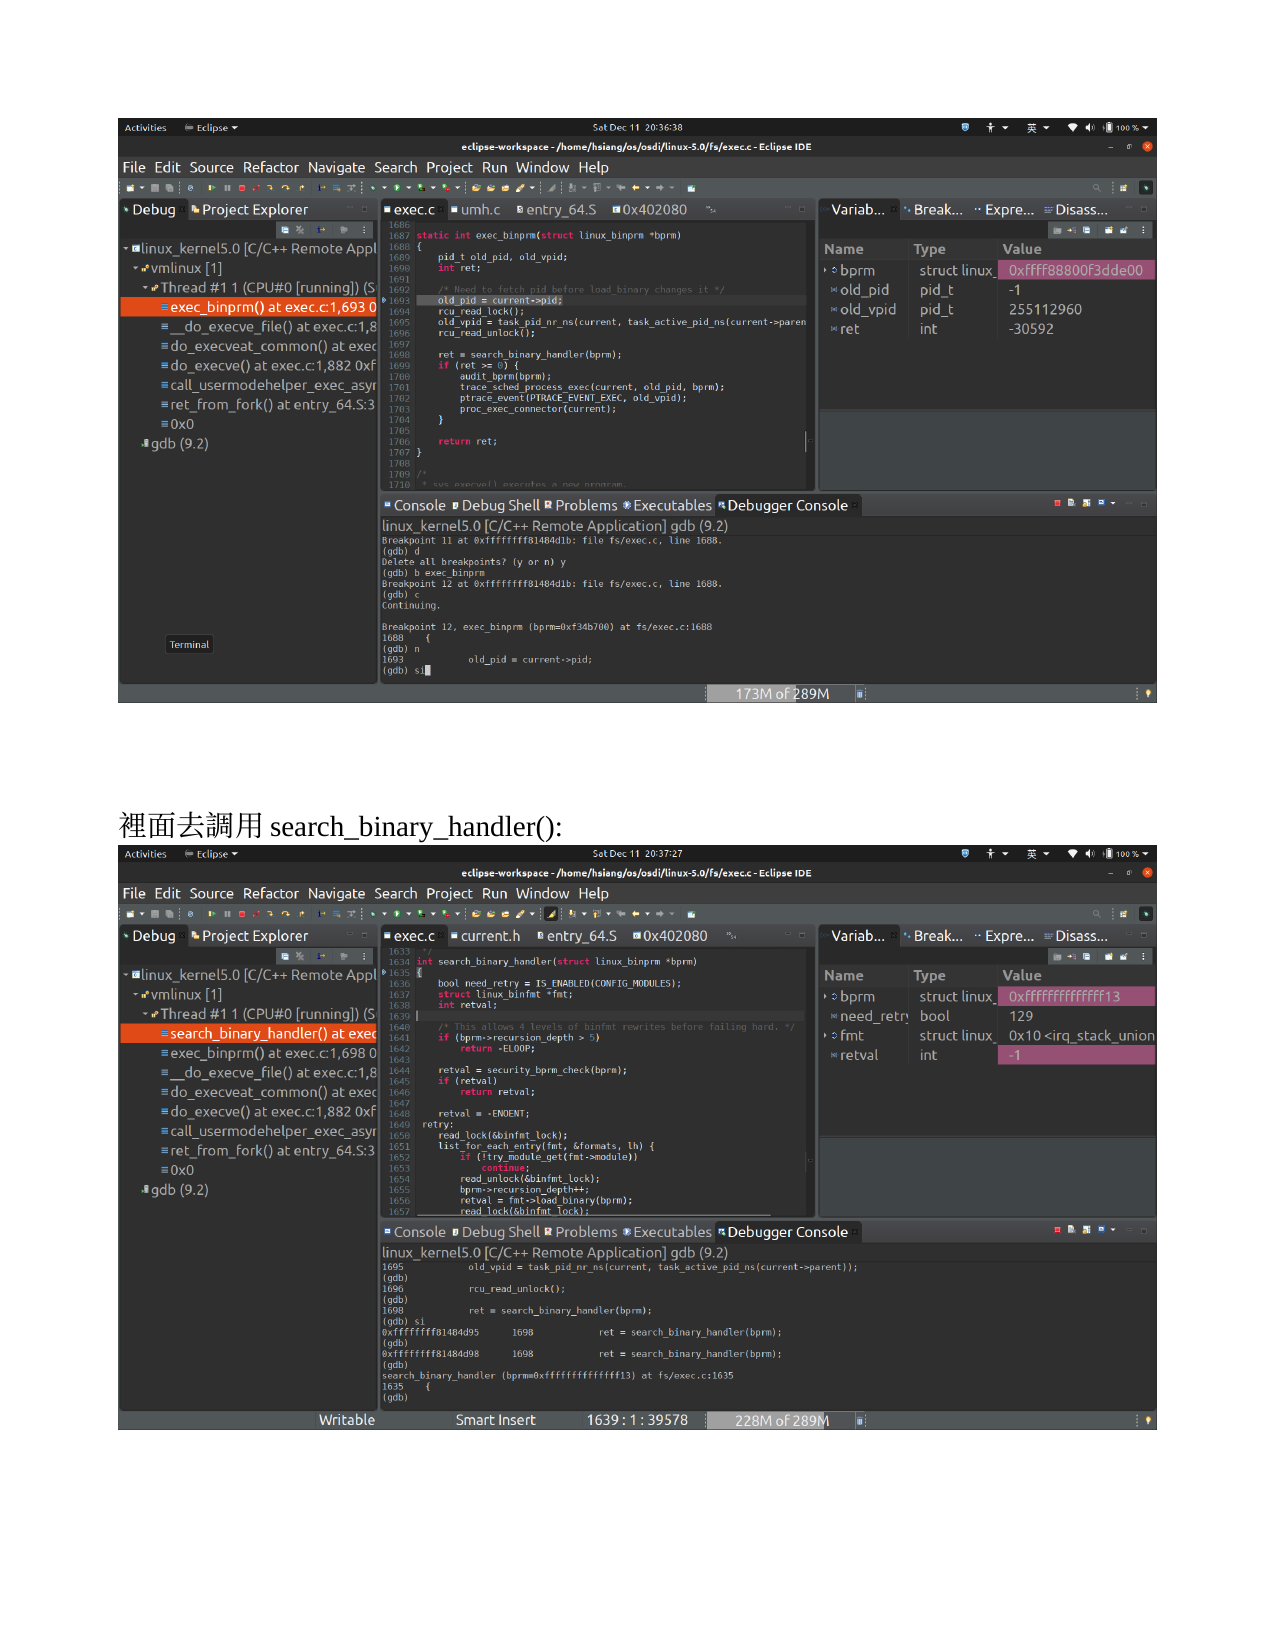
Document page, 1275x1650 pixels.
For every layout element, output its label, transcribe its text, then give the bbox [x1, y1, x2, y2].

text 裡面去調用search_binary_handler(): [118, 803, 1157, 845]
picture [118, 845, 1157, 1430]
picture [118, 118, 1157, 703]
